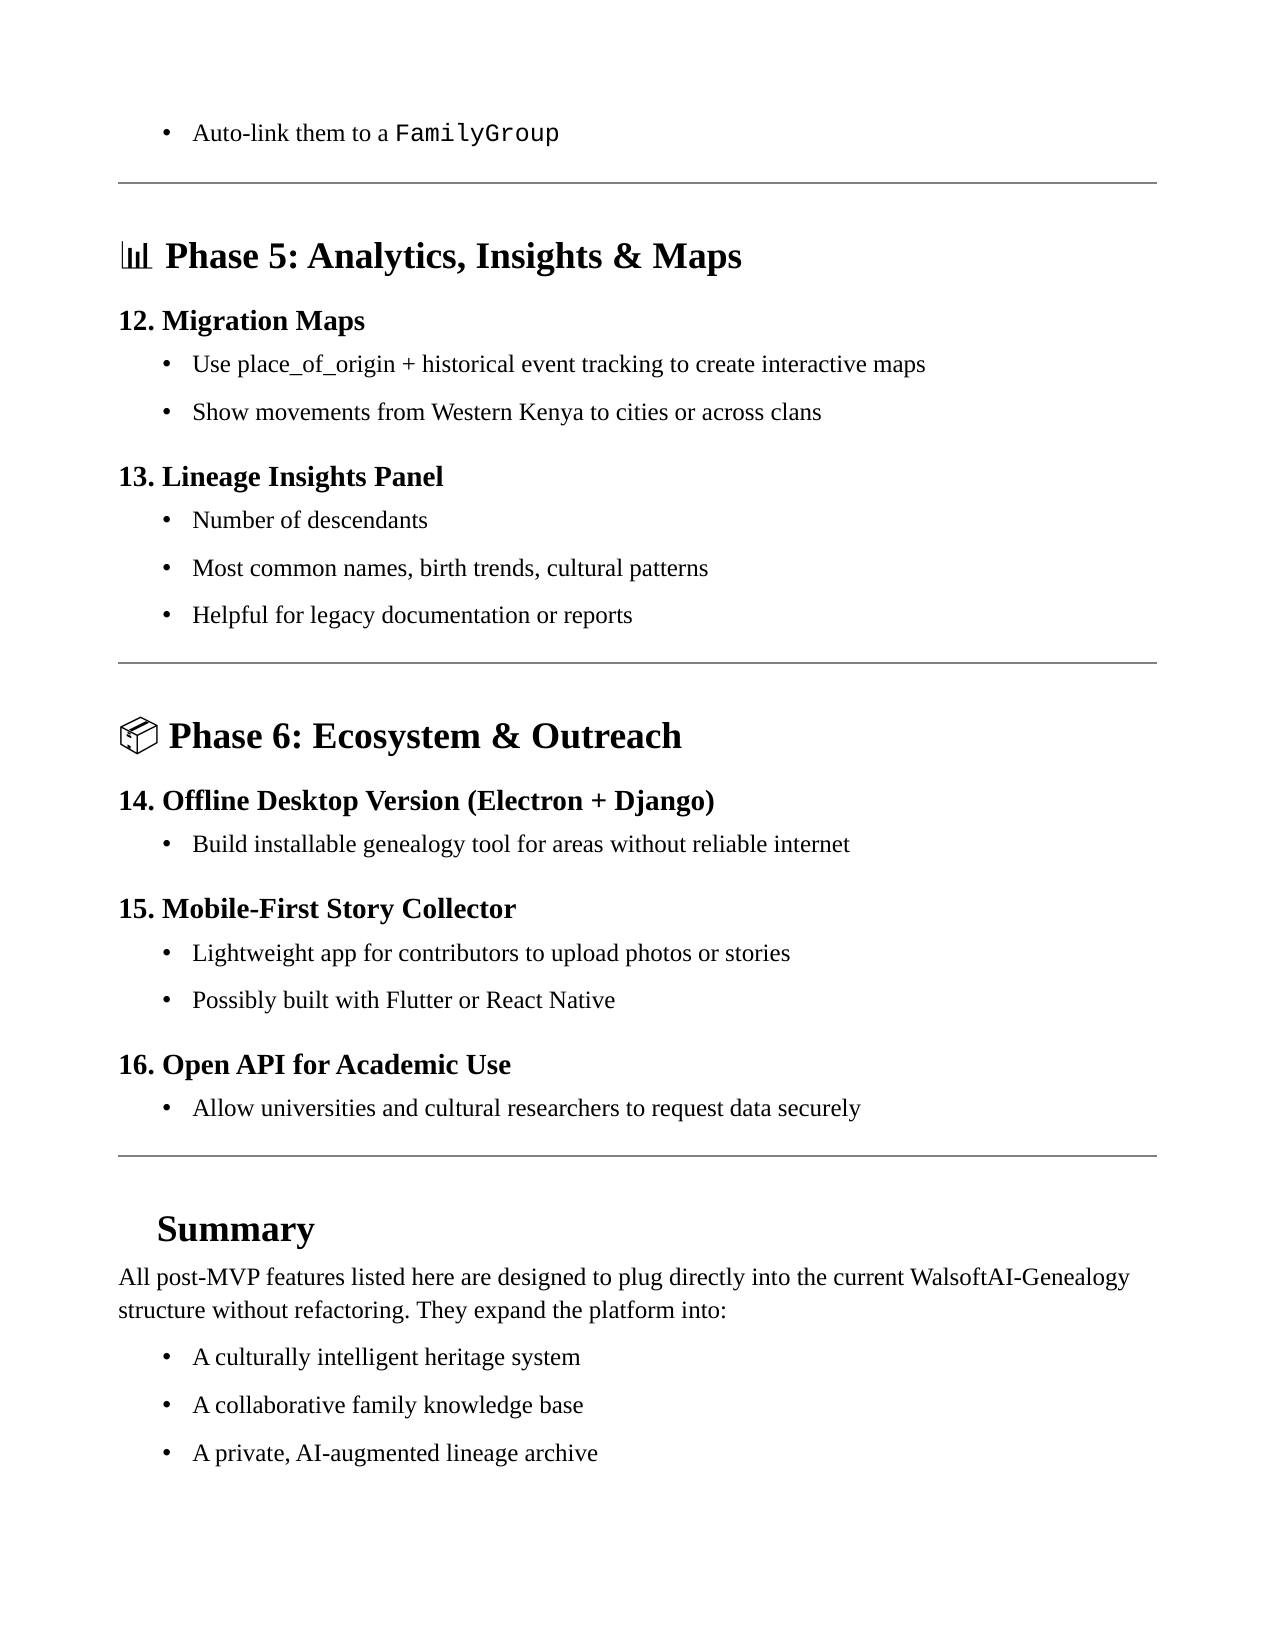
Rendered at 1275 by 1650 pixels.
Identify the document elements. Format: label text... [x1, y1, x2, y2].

list Build installable genealogy tool for areas without reliable internet [162, 829, 1157, 858]
subtitle 15. Mobile-First Story Collector [118, 892, 1157, 925]
subtitle 14. Offline Desktop Version (Electron + Django) [118, 783, 1157, 817]
list A collaborative family knowledge base [162, 1390, 1157, 1419]
list A culturally intelligent heritage system [162, 1342, 1157, 1371]
subtitle 12. Migration Maps [118, 303, 1157, 337]
list Possibly built with Flutter or React Native [162, 985, 1157, 1014]
list Helpful for legacy documentation or reports [162, 601, 1157, 629]
list A private, AI-augmented lineage archive [162, 1438, 1157, 1466]
list Auto-link them to a FamilyGroup [162, 118, 1157, 149]
subtitle 16. Open API for Academic Use [118, 1047, 1157, 1081]
subtitle 📦 Phase 6: Ecosystem & Outreach [118, 713, 1157, 756]
list Most common names, birth trends, cultural patterns [162, 553, 1157, 582]
list Use place_of_origin + historical event tracking to create interactive maps [162, 349, 1157, 378]
subtitle ✅ Summary [118, 1206, 1157, 1249]
list Allow universities and cultural researchers to request data securely [162, 1093, 1157, 1122]
subtitle 13. Lineage Insights Panel [118, 459, 1157, 493]
list Show movements from Western Kenya to cities or across clans [162, 397, 1157, 426]
list Lightweight app for contributors to upload photos or stories [162, 938, 1157, 966]
subtitle 📊 Phase 5: Analytics, Insights & Maps [118, 233, 1157, 276]
list Number of descendants [162, 505, 1157, 534]
text All post-MVP features listed here are designed to plug directly into the current WalsoftAI-Genealogy structure without refactoring. They expand the platform into: [118, 1262, 1157, 1324]
